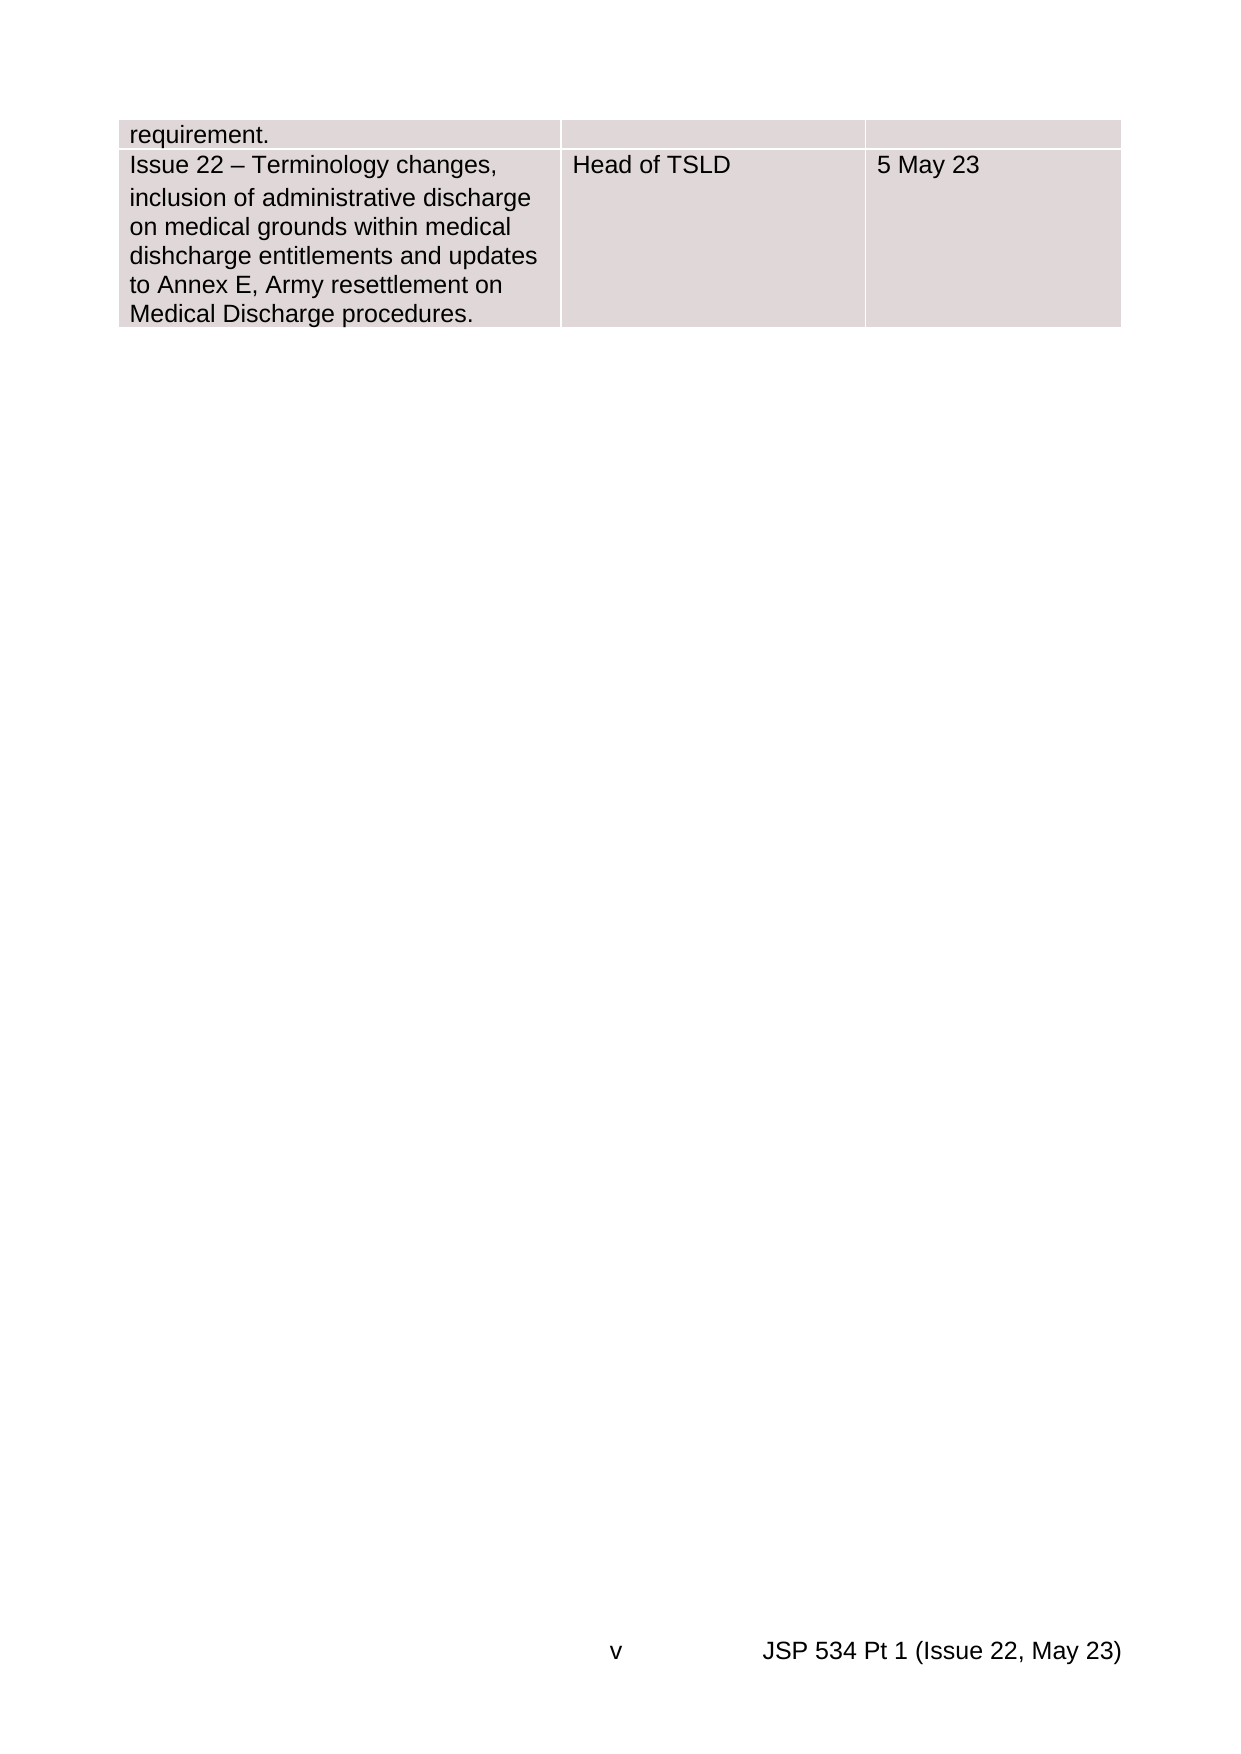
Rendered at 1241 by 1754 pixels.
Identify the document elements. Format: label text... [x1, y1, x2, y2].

table_cell Issue 22 – Terminology changes, inclusion of administrative discharge on medical grounds within medical dishcharge entitlements and updates to Annex E, Army resettlement on Medical Discharge procedures. [119, 150, 560, 327]
table_cell Head of TSLD [562, 150, 865, 327]
table_cell 5 May 23 [866, 150, 1121, 327]
table_cell [562, 120, 865, 148]
table_cell [866, 120, 1121, 148]
table_cell requirement. [119, 120, 560, 148]
